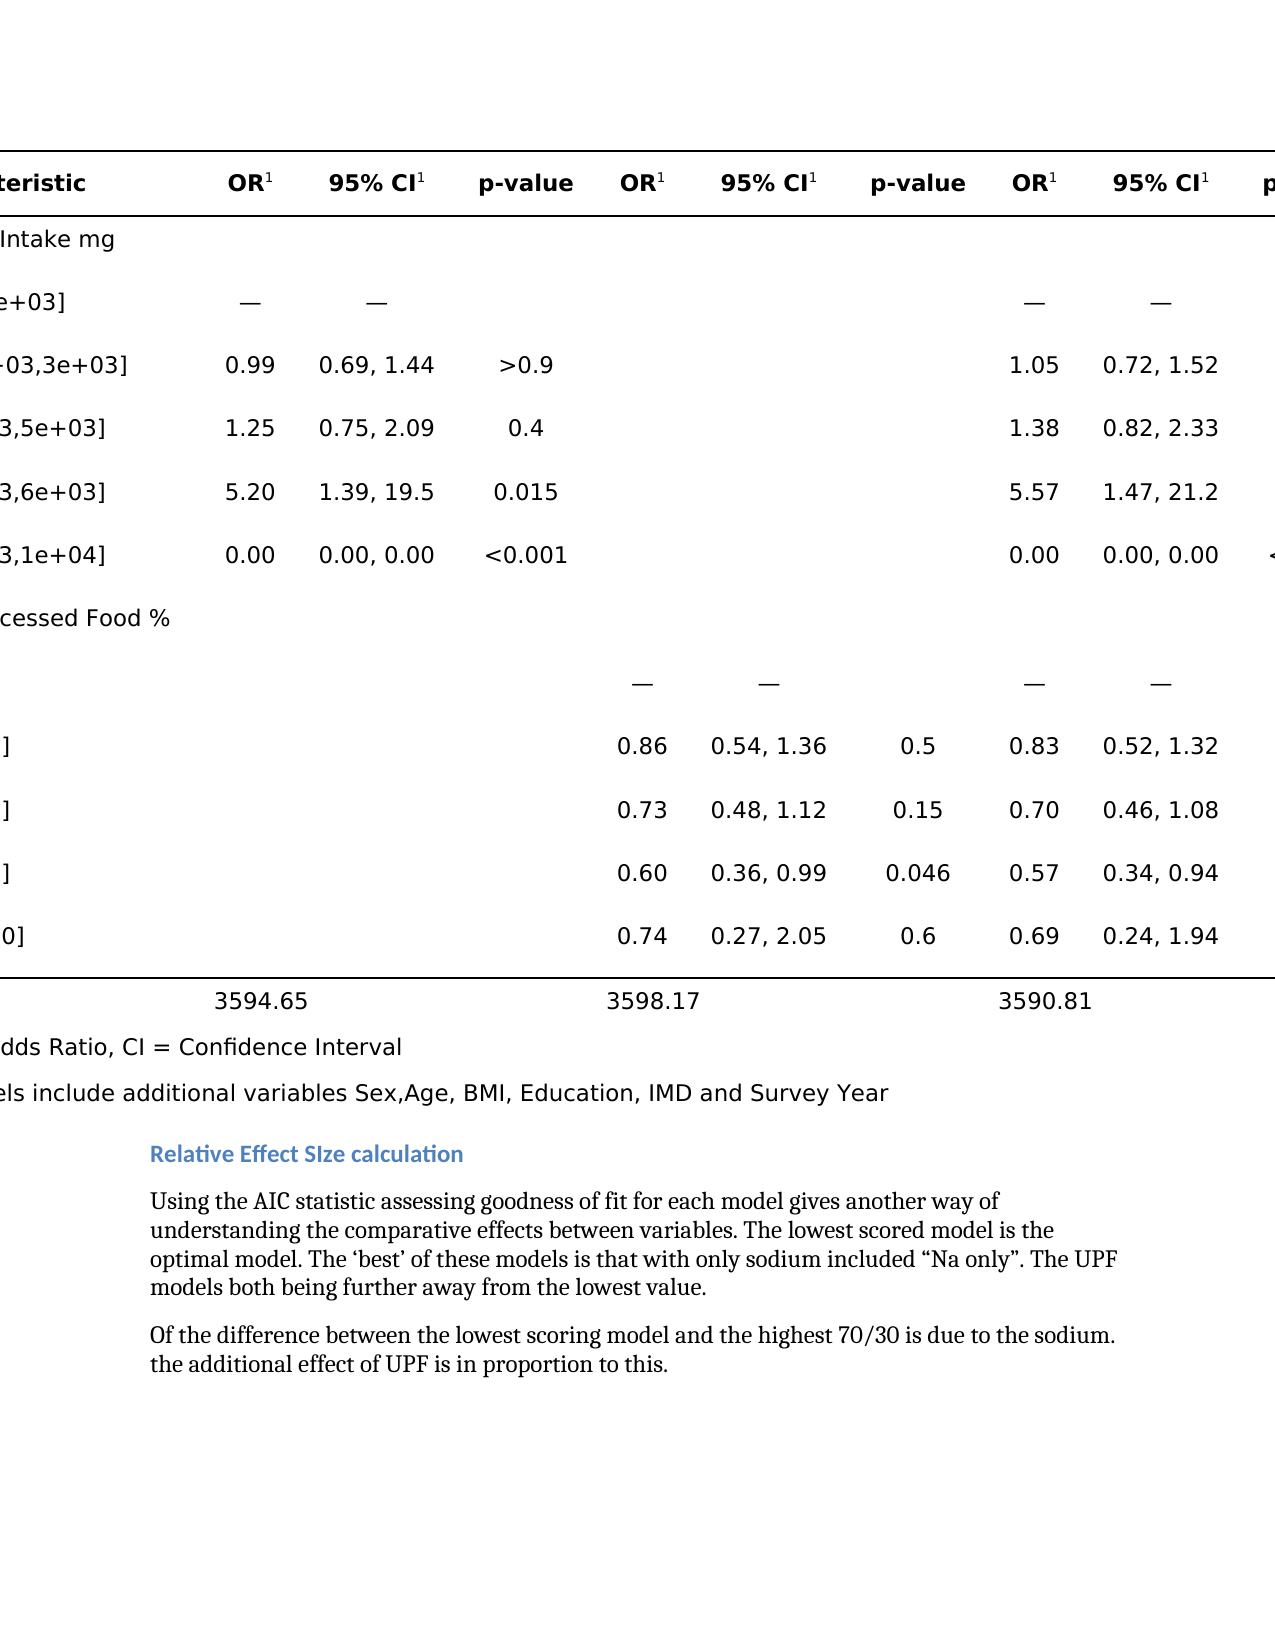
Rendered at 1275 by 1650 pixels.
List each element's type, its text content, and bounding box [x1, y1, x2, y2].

table_cell 0.46, 1.08 [1081, 788, 1241, 851]
table_cell [297, 596, 456, 661]
table_cell 95% CI1 [1081, 152, 1241, 215]
table_cell 0.5 [849, 724, 987, 788]
table_cell 1.05 [988, 343, 1081, 406]
table_cell [1241, 596, 1275, 661]
table_cell — [297, 280, 456, 343]
table_cell [849, 533, 987, 596]
table_cell [988, 596, 1081, 661]
table_cell [595, 280, 689, 343]
table_cell 0.83 [988, 724, 1081, 788]
table_cell 3594.65 [203, 979, 595, 1025]
table_cell >0.9 [456, 343, 595, 406]
table_cell 0.4 [456, 406, 595, 470]
table_cell [203, 914, 297, 977]
table_cell (33,45] [0, 724, 203, 788]
table_cell 3598.17 [595, 979, 987, 1025]
table_cell [203, 661, 297, 724]
table_cell [849, 217, 987, 280]
table_cell — [689, 661, 848, 724]
table_cell OR1 [595, 152, 689, 215]
table_cell Ultraprocessed Food % [0, 596, 203, 661]
table_cell [456, 914, 595, 977]
table_cell 0.00, 0.00 [297, 533, 456, 596]
table_cell [297, 661, 456, 724]
table_cell [849, 470, 987, 533]
table_cell [689, 406, 848, 470]
table_cell [849, 661, 987, 724]
table_cell [1081, 217, 1241, 280]
table_cell [297, 724, 456, 788]
table_cell [689, 596, 848, 661]
table_cell 0.73 [595, 788, 689, 851]
text Of the difference between the lowest scoring model and the highest 70/30 is due to the sodium. the additional effect of UPF is in proportion to this. [150, 1321, 1125, 1378]
table_cell 0.34, 0.94 [1081, 851, 1241, 914]
table_cell [595, 217, 689, 280]
table_cell 0.57 [988, 851, 1081, 914]
table_cell [203, 788, 297, 851]
table_cell — [1081, 280, 1241, 343]
table_cell 95% CI1 [297, 152, 456, 215]
table_cell 0.029 [1241, 851, 1275, 914]
table_cell [595, 470, 689, 533]
table_cell 0.8 [1241, 343, 1275, 406]
table_cell (1.5e+03,3e+03] [0, 343, 203, 406]
table_cell [1081, 596, 1241, 661]
table_cell 3590.81 [988, 979, 1275, 1025]
table_cell [297, 217, 456, 280]
table_cell 0.4 [1241, 724, 1275, 788]
table_cell 0.00 [203, 533, 297, 596]
table_cell [595, 343, 689, 406]
table_cell 0.75, 2.09 [297, 406, 456, 470]
table_cell [297, 788, 456, 851]
table_cell p-value [456, 152, 595, 215]
table_cell [456, 724, 595, 788]
table_cell AIC [0, 979, 203, 1025]
table_cell 0.015 [456, 470, 595, 533]
table_cell [689, 343, 848, 406]
table_cell [297, 914, 456, 977]
table_cell [689, 533, 848, 596]
table_cell (80,100] [0, 914, 203, 977]
table_cell [595, 533, 689, 596]
table_cell [689, 280, 848, 343]
table_cell [595, 596, 689, 661]
table_cell [1241, 280, 1275, 343]
table_cell [689, 217, 848, 280]
table_cell 0.69, 1.44 [297, 343, 456, 406]
table_cell 1.39, 19.5 [297, 470, 456, 533]
table_cell 95% CI1 [689, 152, 848, 215]
table_cell [849, 406, 987, 470]
table_cell 0.6 [849, 914, 987, 977]
table_cell [456, 280, 595, 343]
table_cell 0.82, 2.33 [1081, 406, 1241, 470]
table_cell 1.25 [203, 406, 297, 470]
table_cell Characteristic [0, 152, 203, 215]
table_cell All models include additional variables Sex,Age, BMI, Education, IMD and Survey Year [0, 1071, 1275, 1117]
table_cell — [988, 661, 1081, 724]
table_cell [849, 343, 987, 406]
table_cell [456, 788, 595, 851]
table_cell (5e+03,6e+03] [0, 470, 203, 533]
table_cell [297, 851, 456, 914]
table_cell <0.001 [456, 533, 595, 596]
table_cell 5.20 [203, 470, 297, 533]
table_cell [203, 596, 297, 661]
table_cell 0.11 [1241, 788, 1275, 851]
table_cell [203, 724, 297, 788]
table_cell (45,63] [0, 788, 203, 851]
table_cell (63,80] [0, 851, 203, 914]
table_cell [988, 217, 1081, 280]
table_cell [849, 596, 987, 661]
table_cell 0.54, 1.36 [689, 724, 848, 788]
table_cell [1241, 217, 1275, 280]
table_cell OR1 [988, 152, 1081, 215]
table_cell 0.86 [595, 724, 689, 788]
table_cell — [595, 661, 689, 724]
table_cell — [988, 280, 1081, 343]
table_cell 0.72, 1.52 [1081, 343, 1241, 406]
table_cell [595, 406, 689, 470]
table_cell 0.48, 1.12 [689, 788, 848, 851]
table_cell Sodium Intake mg [0, 217, 203, 280]
table_cell 0.69 [988, 914, 1081, 977]
subtitle Relative Effect SIze calculation [150, 1138, 1125, 1168]
table_cell — [203, 280, 297, 343]
table_cell 0.24, 1.94 [1081, 914, 1241, 977]
table_cell [456, 661, 595, 724]
table_cell 0.00 [988, 533, 1081, 596]
table_cell (0,1.5e+03] [0, 280, 203, 343]
table_cell 0.046 [849, 851, 987, 914]
table_cell 0.70 [988, 788, 1081, 851]
table_cell 1OR = Odds Ratio, CI = Confidence Interval [0, 1025, 1275, 1071]
table_cell p-value [1241, 152, 1275, 215]
table_cell (6e+03,1e+04] [0, 533, 203, 596]
table_cell <0.001 [1241, 533, 1275, 596]
table_cell 0.2 [1241, 406, 1275, 470]
table_cell [203, 851, 297, 914]
table_cell — [1081, 661, 1241, 724]
table_cell p-value [849, 152, 987, 215]
table_cell 0.52, 1.32 [1081, 724, 1241, 788]
table_cell [849, 280, 987, 343]
table_cell OR1 [203, 152, 297, 215]
table_cell [456, 217, 595, 280]
table_cell (3e+03,5e+03] [0, 406, 203, 470]
table_cell (0,33] [0, 661, 203, 724]
table_cell 1.47, 21.2 [1081, 470, 1241, 533]
table_cell 0.00, 0.00 [1081, 533, 1241, 596]
table_cell 1.38 [988, 406, 1081, 470]
table_cell 0.5 [1241, 914, 1275, 977]
table_cell 0.012 [1241, 470, 1275, 533]
table_cell 0.27, 2.05 [689, 914, 848, 977]
text Using the AIC statistic assessing goodness of fit for each model gives another way of understanding the comparative effects between variables. The lowest scored model is the optimal model. The ‘best’ of these models is that with only sodium included “Na only”. The UPF models both being further away from the lowest value. [150, 1187, 1125, 1302]
table_cell [203, 217, 297, 280]
table_cell 0.60 [595, 851, 689, 914]
table_cell 5.57 [988, 470, 1081, 533]
table_cell 0.99 [203, 343, 297, 406]
table_cell [456, 596, 595, 661]
table_cell 0.15 [849, 788, 987, 851]
table_cell 0.36, 0.99 [689, 851, 848, 914]
table_cell [456, 851, 595, 914]
table_cell [1241, 661, 1275, 724]
table_cell 0.74 [595, 914, 689, 977]
table_cell [689, 470, 848, 533]
